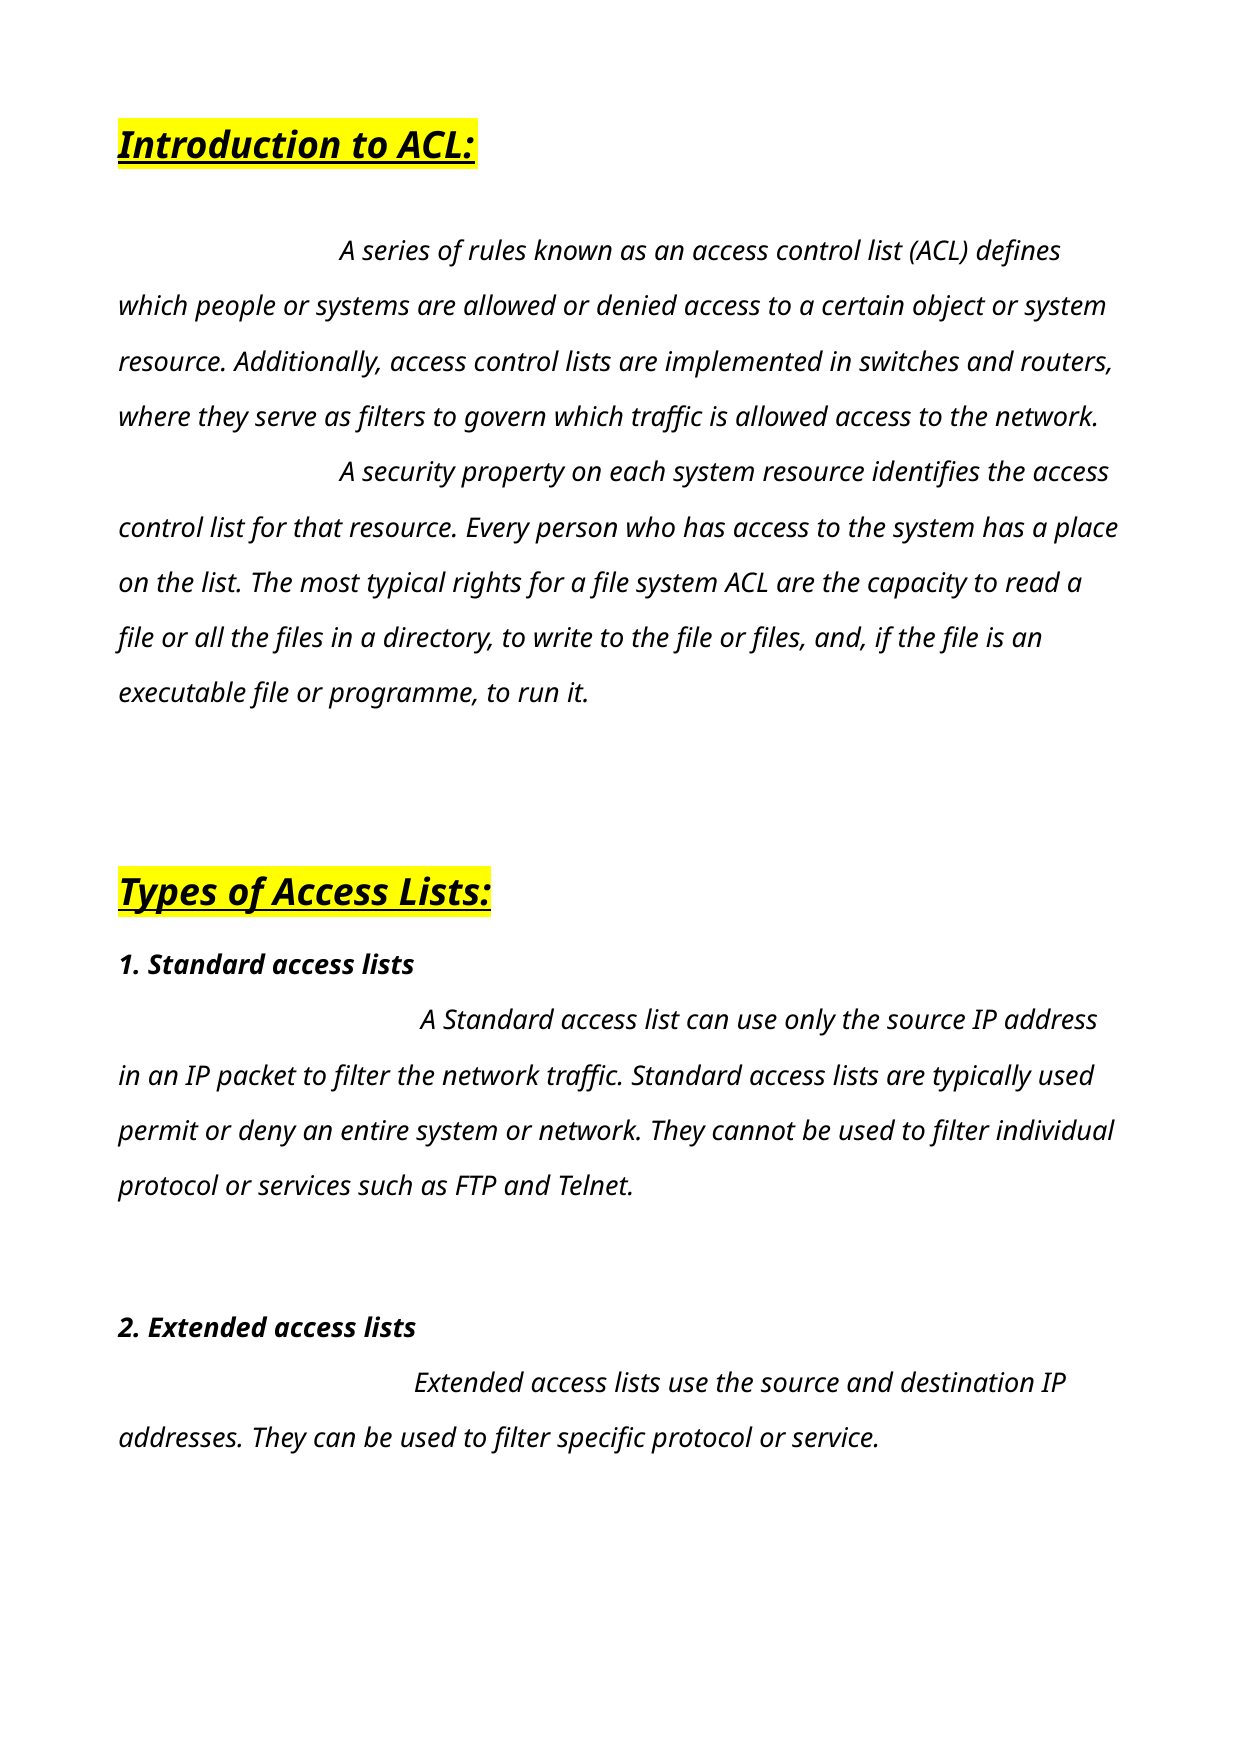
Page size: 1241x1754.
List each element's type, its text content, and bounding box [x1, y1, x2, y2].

text 1. Standard access lists A Standard access list can use only the source IP address in an IP packet to filter the network traffic. Standard access lists are typically used permit or deny an entire system or network. They cannot be used to filter individual protocol or services such as FTP and Telnet. [118, 945, 1122, 1203]
text 2. Extended access lists Extended access lists use the source and destination IP addresses. They can be used to filter specific protocol or service. [118, 1253, 1122, 1456]
text A security property on each system resource identifies the access control list for that resource. Every person who has access to the system has a place on the list. The most typical rights for a file system ACL are the capacity to read a file or all the files in a directory, to write to the file or files, and, if the file is an executable file or programme, to run it. [118, 453, 1122, 711]
text Introduction to ACL: [118, 118, 1122, 169]
text Types of Access Lists: [118, 729, 1122, 917]
text A series of rules known as an access control list (ACL) defines which people or systems are allowed or denied access to a certain object or system resource. Additionally, access control lists are implemented in switches and routers, where they serve as filters to govern which traffic is allowed access to the network. [118, 231, 1122, 434]
